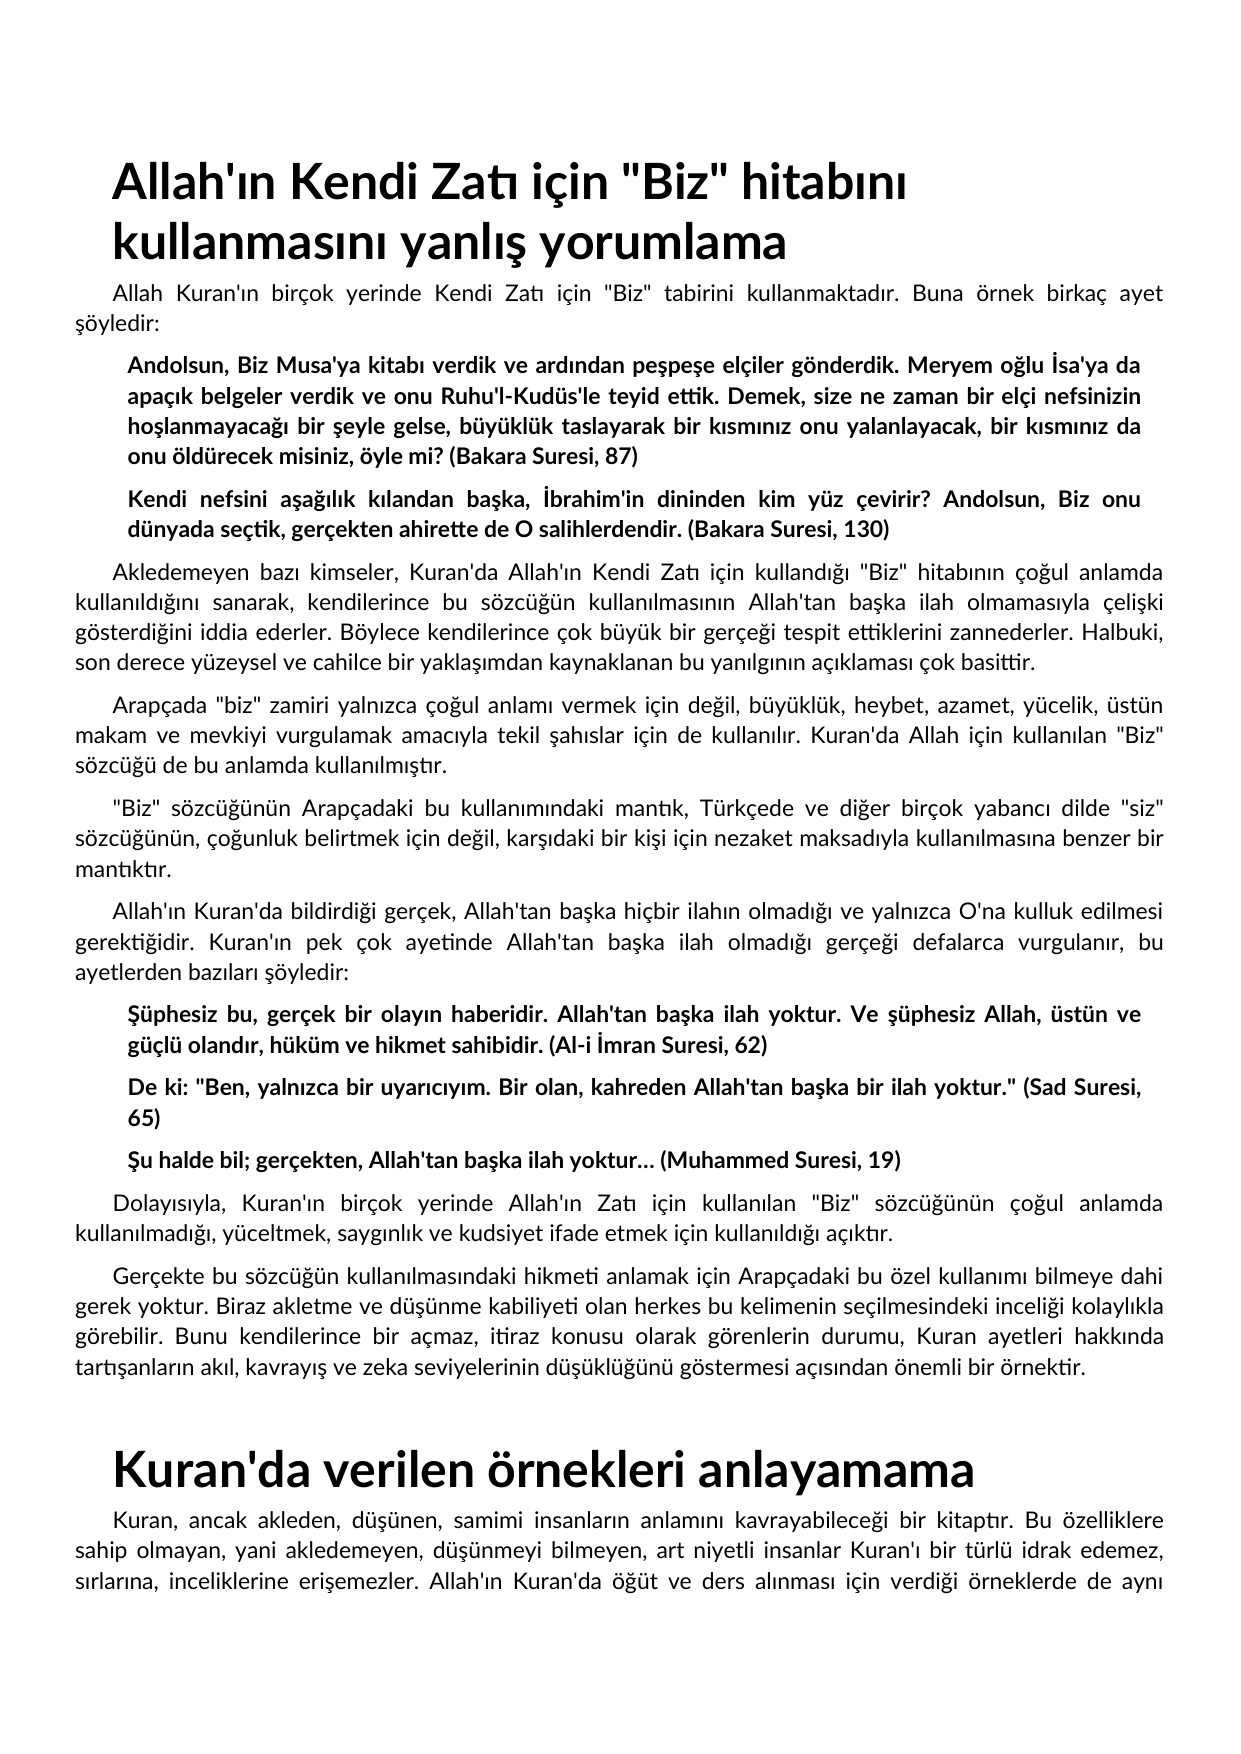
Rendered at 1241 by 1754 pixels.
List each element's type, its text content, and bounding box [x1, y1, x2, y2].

subtitle Kuran'da verilen örnekleri anlayamama [112, 1438, 1165, 1498]
text De ki: "Ben, yalnızca bir uyarıcıyım. Bir olan, kahreden Allah'tan başka bir ilah yoktur." (Sad Suresi, 65) [127, 1073, 1143, 1131]
text Dolayısıyla, Kuran'ın birçok yerinde Allah'ın Zatı için kullanılan "Biz" sözcüğünün çoğul anlamda kullanılmadığı, yüceltmek, saygınlık ve kudsiyet ifade etmek için kullanıldığı açıktır. [75, 1189, 1165, 1246]
text Gerçekte bu sözcüğün kullanılmasındaki hikmeti anlamak için Arapçadaki bu özel kullanımı bilmeye dahi gerek yoktur. Biraz akletme ve düşünme kabiliyeti olan herkes bu kelimenin seçilmesindeki inceliği kolaylıkla görebilir. Bunu kendilerince bir açmaz, itiraz konusu olarak görenlerin durumu, Kuran ayetleri hakkında tartışanların akıl, kavrayış ve zeka seviyelerinin düşüklüğünü göstermesi açısından önemli bir örnektir. [75, 1262, 1165, 1380]
text Allah'ın Kuran'da bildirdiği gerçek, Allah'tan başka hiçbir ilahın olmadığı ve yalnızca O'na kulluk edilmesi gerektiğidir. Kuran'ın pek çok ayetinde Allah'tan başka ilah olmadığı gerçeği defalarca vurgulanır, bu ayetlerden bazıları şöyledir: [75, 897, 1165, 985]
text Andolsun, Biz Musa'ya kitabı verdik ve ardından peşpeşe elçiler gönderdik. Meryem oğlu İsa'ya da apaçık belgeler verdik ve onu Ruhu'l-Kudüs'le teyid ettik. Demek, size ne zaman bir elçi nefsinizin hoşlanmayacağı bir şeyle gelse, büyüklük taslayarak bir kısmınız onu yalanlayacak, bir kısmınız da onu öldürecek misiniz, öyle mi? (Bakara Suresi, 87) [127, 351, 1143, 469]
text Kuran, ancak akleden, düşünen, samimi insanların anlamını kavrayabileceği bir kitaptır. Bu özelliklere sahip olmayan, yani akledemeyen, düşünmeyi bilmeyen, art niyetli insanlar Kuran'ı bir türlü idrak edemez, sırlarına, inceliklerine erişemezler. Allah'ın Kuran'da öğüt ve ders alınması için verdiği örneklerde de aynı [75, 1506, 1165, 1594]
text Kendi nefsini aşağılık kılandan başka, İbrahim'in dininden kim yüz çevirir? Andolsun, Biz onu dünyada seçtik, gerçekten ahirette de O salihlerdendir. (Bakara Suresi, 130) [127, 484, 1143, 542]
text Akledemeyen bazı kimseler, Kuran'da Allah'ın Kendi Zatı için kullandığı "Biz" hitabının çoğul anlamda kullanıldığını sanarak, kendilerince bu sözcüğün kullanılmasının Allah'tan başka ilah olmamasıyla çelişki gösterdiğini iddia ederler. Böylece kendilerince çok büyük bir gerçeği tespit ettiklerini zannederler. Halbuki, son derece yüzeysel ve cahilce bir yaklaşımdan kaynaklanan bu yanılgının açıklaması çok basittir. [75, 557, 1165, 676]
text Şu halde bil; gerçekten, Allah'tan başka ilah yoktur… (Muhammed Suresi, 19) [127, 1146, 1143, 1173]
text Şüphesiz bu, gerçek bir olayın haberidir. Allah'tan başka ilah yoktur. Ve şüphesiz Allah, üstün ve güçlü olandır, hüküm ve hikmet sahibidir. (Al-i İmran Suresi, 62) [127, 1000, 1143, 1058]
text "Biz" sözcüğünün Arapçadaki bu kullanımındaki mantık, Türkçede ve diğer birçok yabancı dilde "siz" sözcüğünün, çoğunluk belirtmek için değil, karşıdaki bir kişi için nezaket maksadıyla kullanılmasına benzer bir mantıktır. [75, 794, 1165, 882]
subtitle Allah'ın Kendi Zatı için "Biz" hitabını kullanmasını yanlış yorumlama [112, 150, 1165, 270]
text Arapçada "biz" zamiri yalnızca çoğul anlamı vermek için değil, büyüklük, heybet, azamet, yücelik, üstün makam ve mevkiyi vurgulamak amacıyla tekil şahıslar için de kullanılır. Kuran'da Allah için kullanılan "Biz" sözcüğü de bu anlamda kullanılmıştır. [75, 691, 1165, 779]
text Allah Kuran'ın birçok yerinde Kendi Zatı için "Biz" tabirini kullanmaktadır. Buna örnek birkaç ayet şöyledir: [75, 278, 1165, 336]
